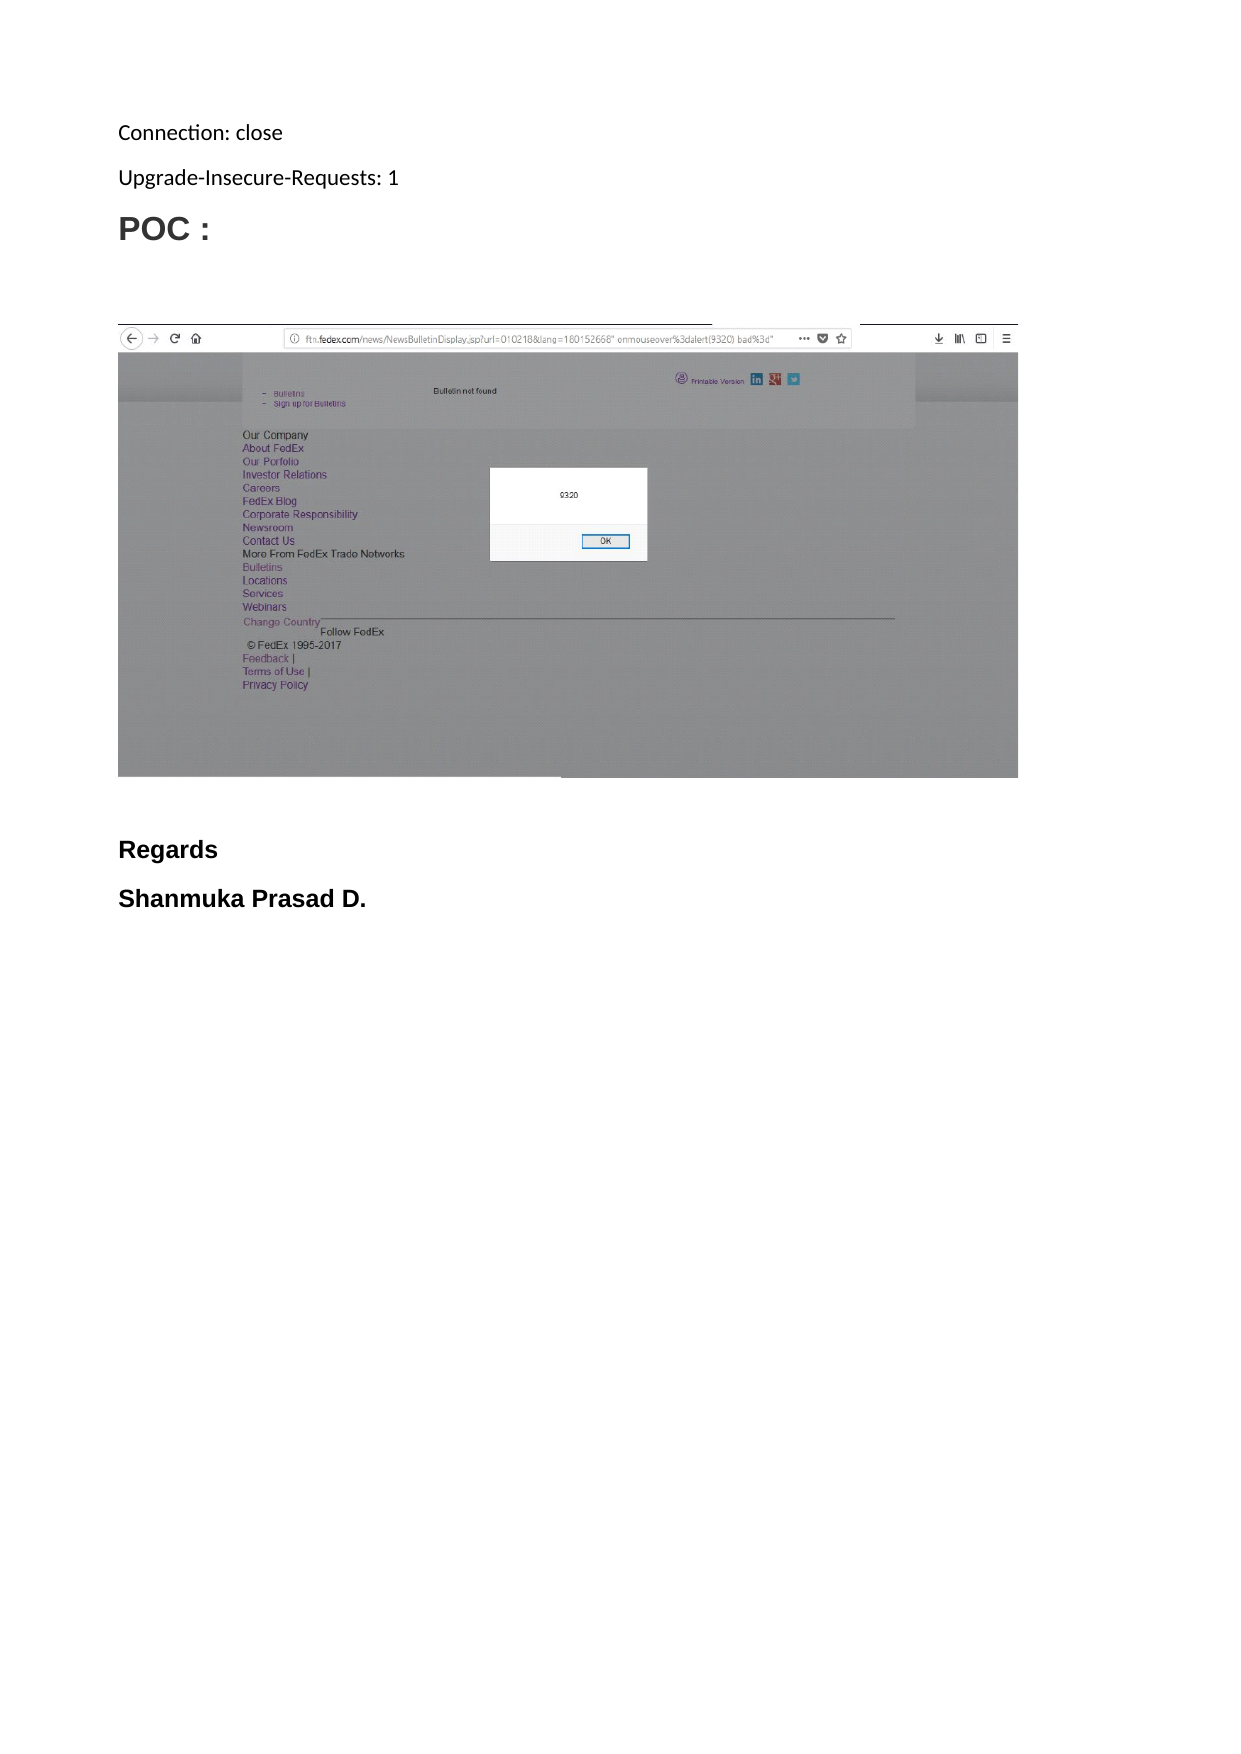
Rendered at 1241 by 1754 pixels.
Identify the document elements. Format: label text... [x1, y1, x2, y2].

text Regards [118, 834, 1122, 863]
text Upgrade-Insecure-Requests: 1 [118, 163, 1122, 191]
text Shanmuka Prasad D. [118, 884, 1122, 912]
text POC : [118, 209, 1122, 247]
text Connection: close [118, 118, 1122, 146]
